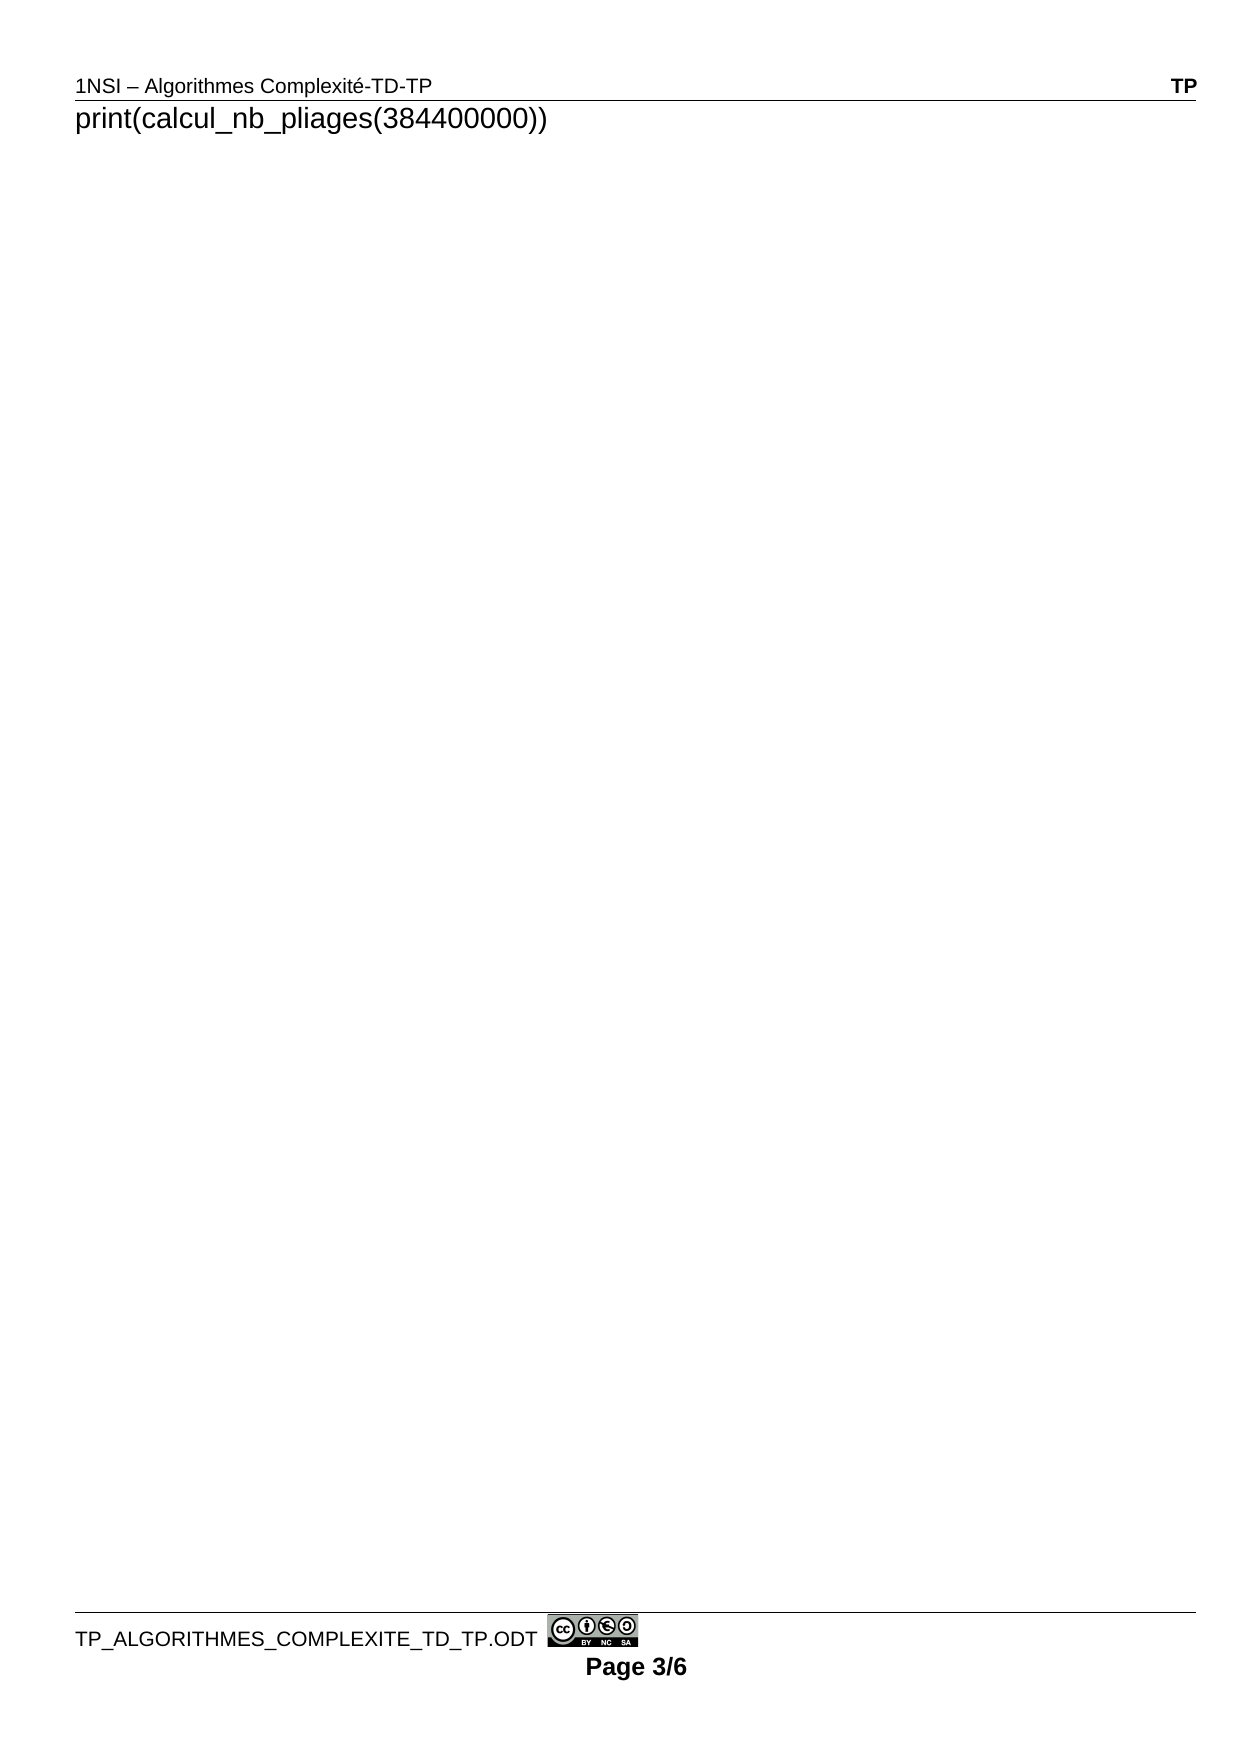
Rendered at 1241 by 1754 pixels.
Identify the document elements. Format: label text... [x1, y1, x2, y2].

picture [547, 1614, 639, 1647]
text print(calcul_nb_pliages(384400000)) [75, 101, 1196, 134]
